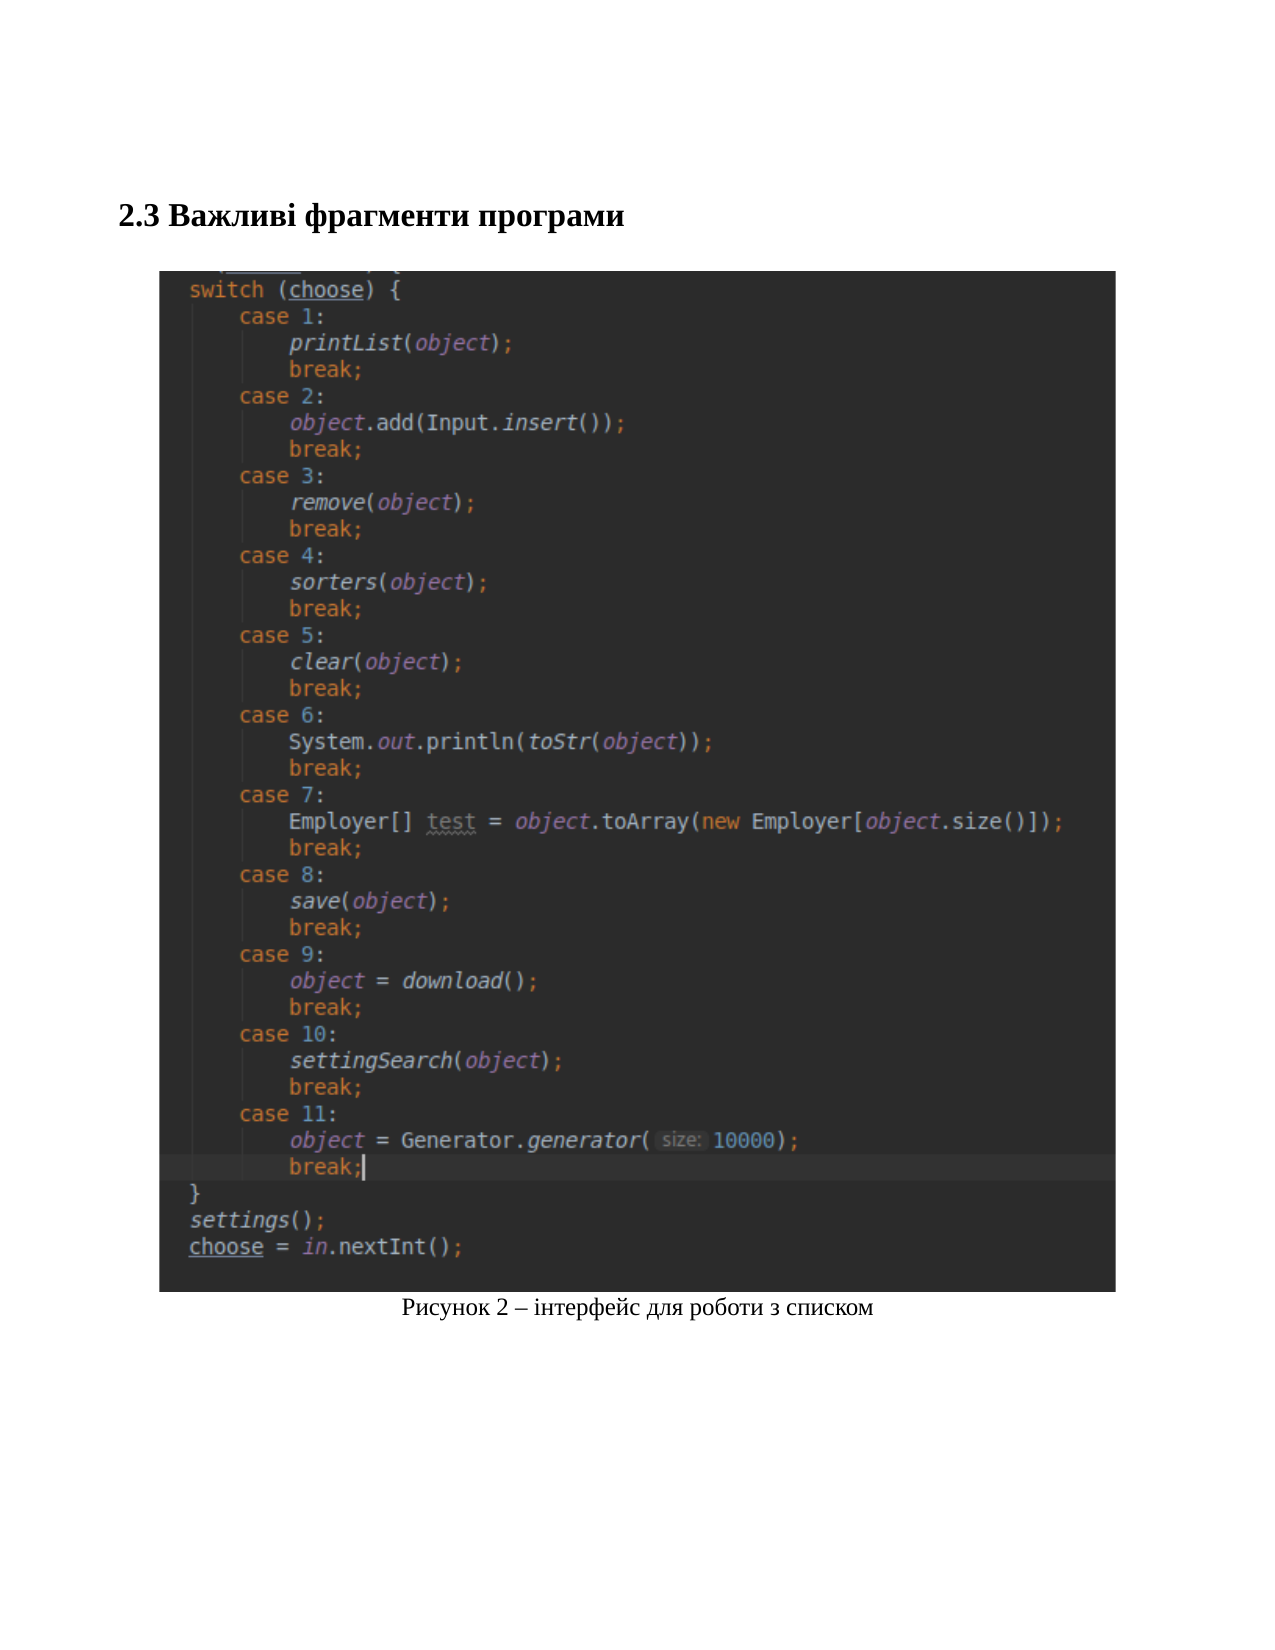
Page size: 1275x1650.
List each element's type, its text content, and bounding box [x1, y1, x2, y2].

text Рисунок 2 – інтерфейс для роботи з списком [118, 271, 1157, 1321]
text 2.3 Важливі фрагменти програми [118, 195, 1157, 233]
picture [159, 271, 1116, 1292]
